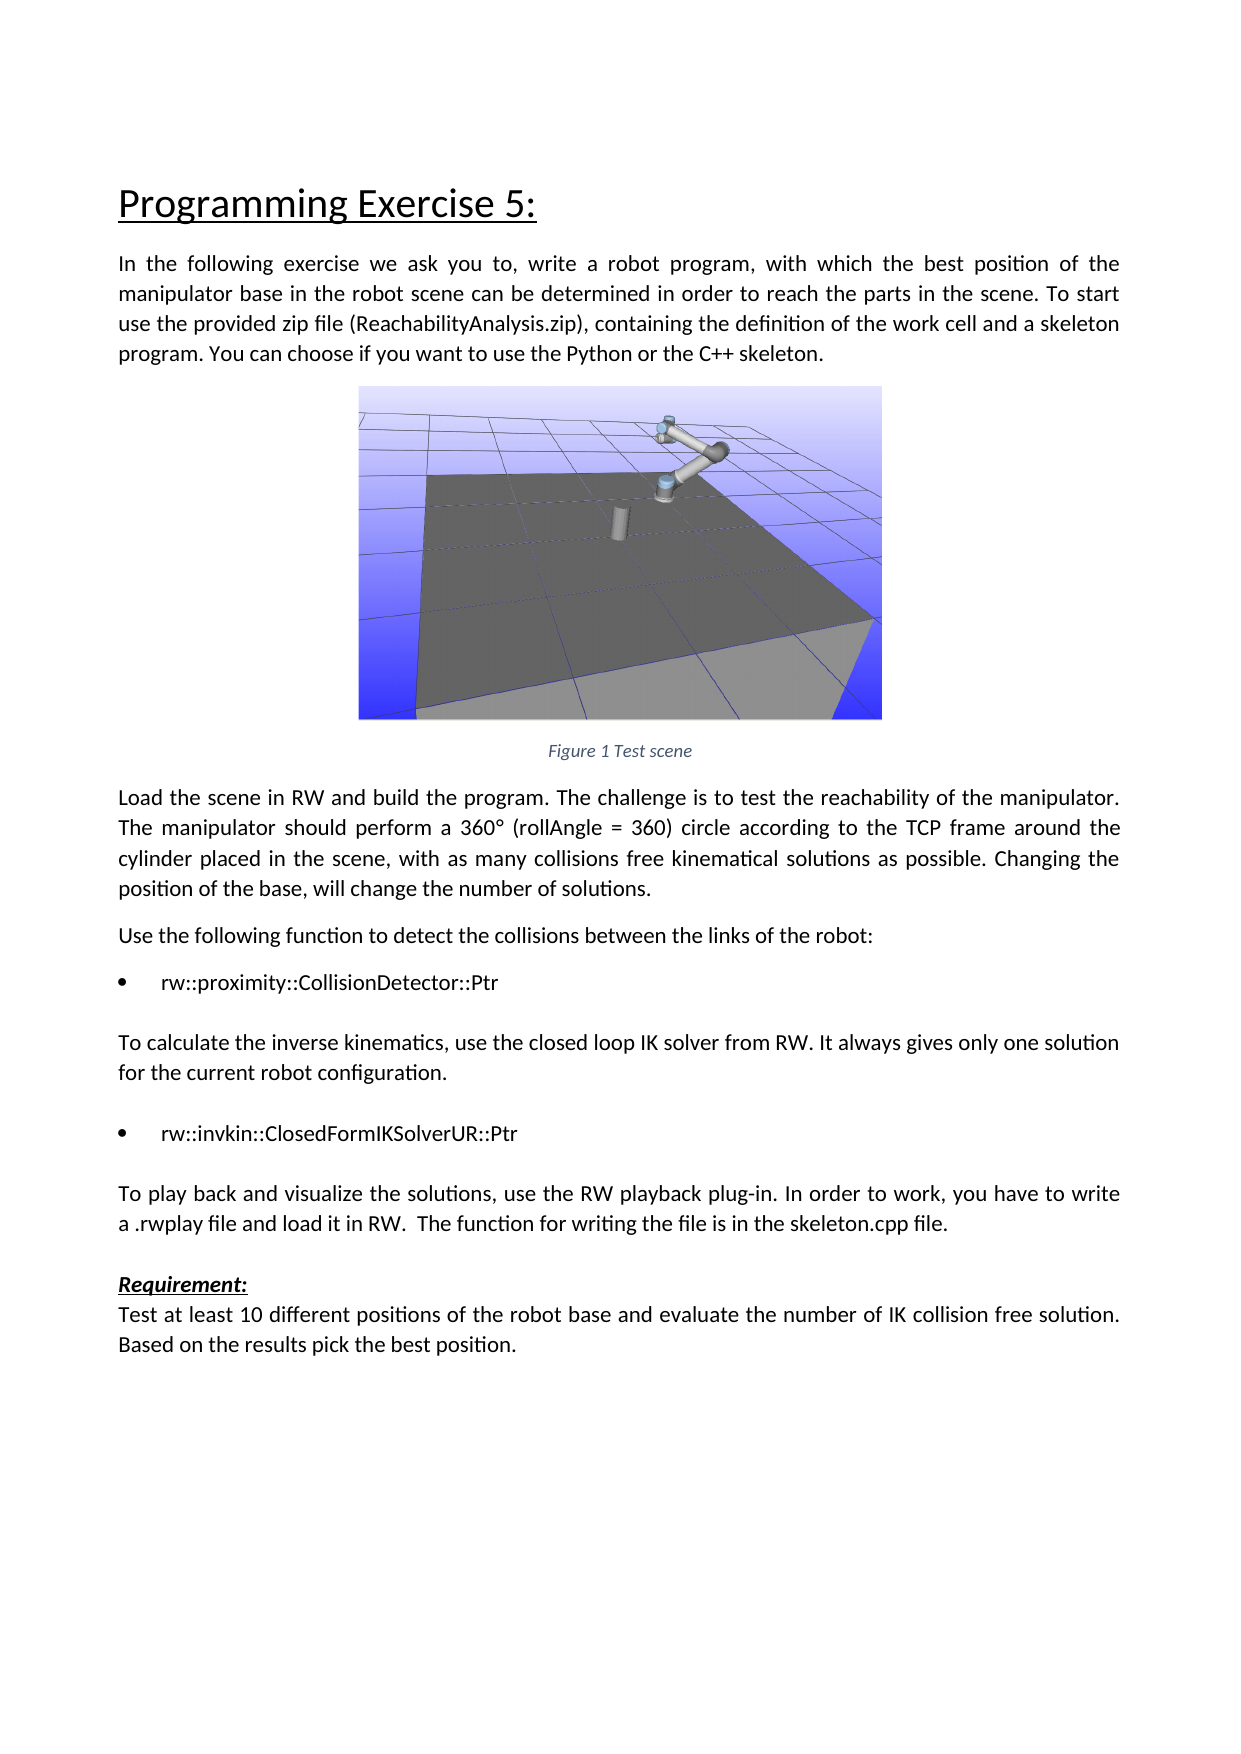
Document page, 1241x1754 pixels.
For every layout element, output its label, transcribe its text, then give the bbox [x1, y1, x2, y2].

list rw::proximity::CollisionDetector::Ptr [118, 968, 1122, 996]
text In the following exercise we ask you to, write a robot program, with which the best position of the manipulator base in the robot scene can be determined in order to reach the parts in the scene. To start use the provided zip file (ReachabilityAnalysis.zip), containing the definition of the work cell and a skeleton program. You can choose if you want to use the Python or the C++ skeleton. [118, 249, 1122, 367]
list rw::invkin::ClosedFormIKSolverUR::Ptr [118, 1119, 1122, 1147]
list Test at least 10 different positions of the robot base and evaluate the number of IK collision free solution. Based on the results pick the best position. [118, 1300, 1122, 1358]
text Use the following function to detect the collisions between the links of the robot: [118, 921, 1122, 949]
picture [358, 386, 882, 721]
list To play back and visualize the solutions, use the RW playback plug-in. In order to work, you have to write a .rwplay file and load it in RW. The function for writing the file is in the skeleton.cpp file. [118, 1179, 1122, 1237]
text Load the scene in RW and build the program. The challenge is to test the reachability of the manipulator. The manipulator should perform a 360° (rollAngle = 360) circle according to the TCP frame around the cylinder placed in the scene, with as many collisions free kinematical solutions as possible. Changing the position of the base, will change the number of solutions. [118, 783, 1122, 902]
text Programming Exercise 5: [118, 177, 1122, 228]
list To calculate the inverse kinematics, use the closed loop IK solver from RW. It always gives only one solution for the current robot configuration. [118, 1028, 1122, 1086]
text Figure 1 Test scene [118, 739, 1122, 762]
list Requirement: [118, 1270, 1122, 1298]
